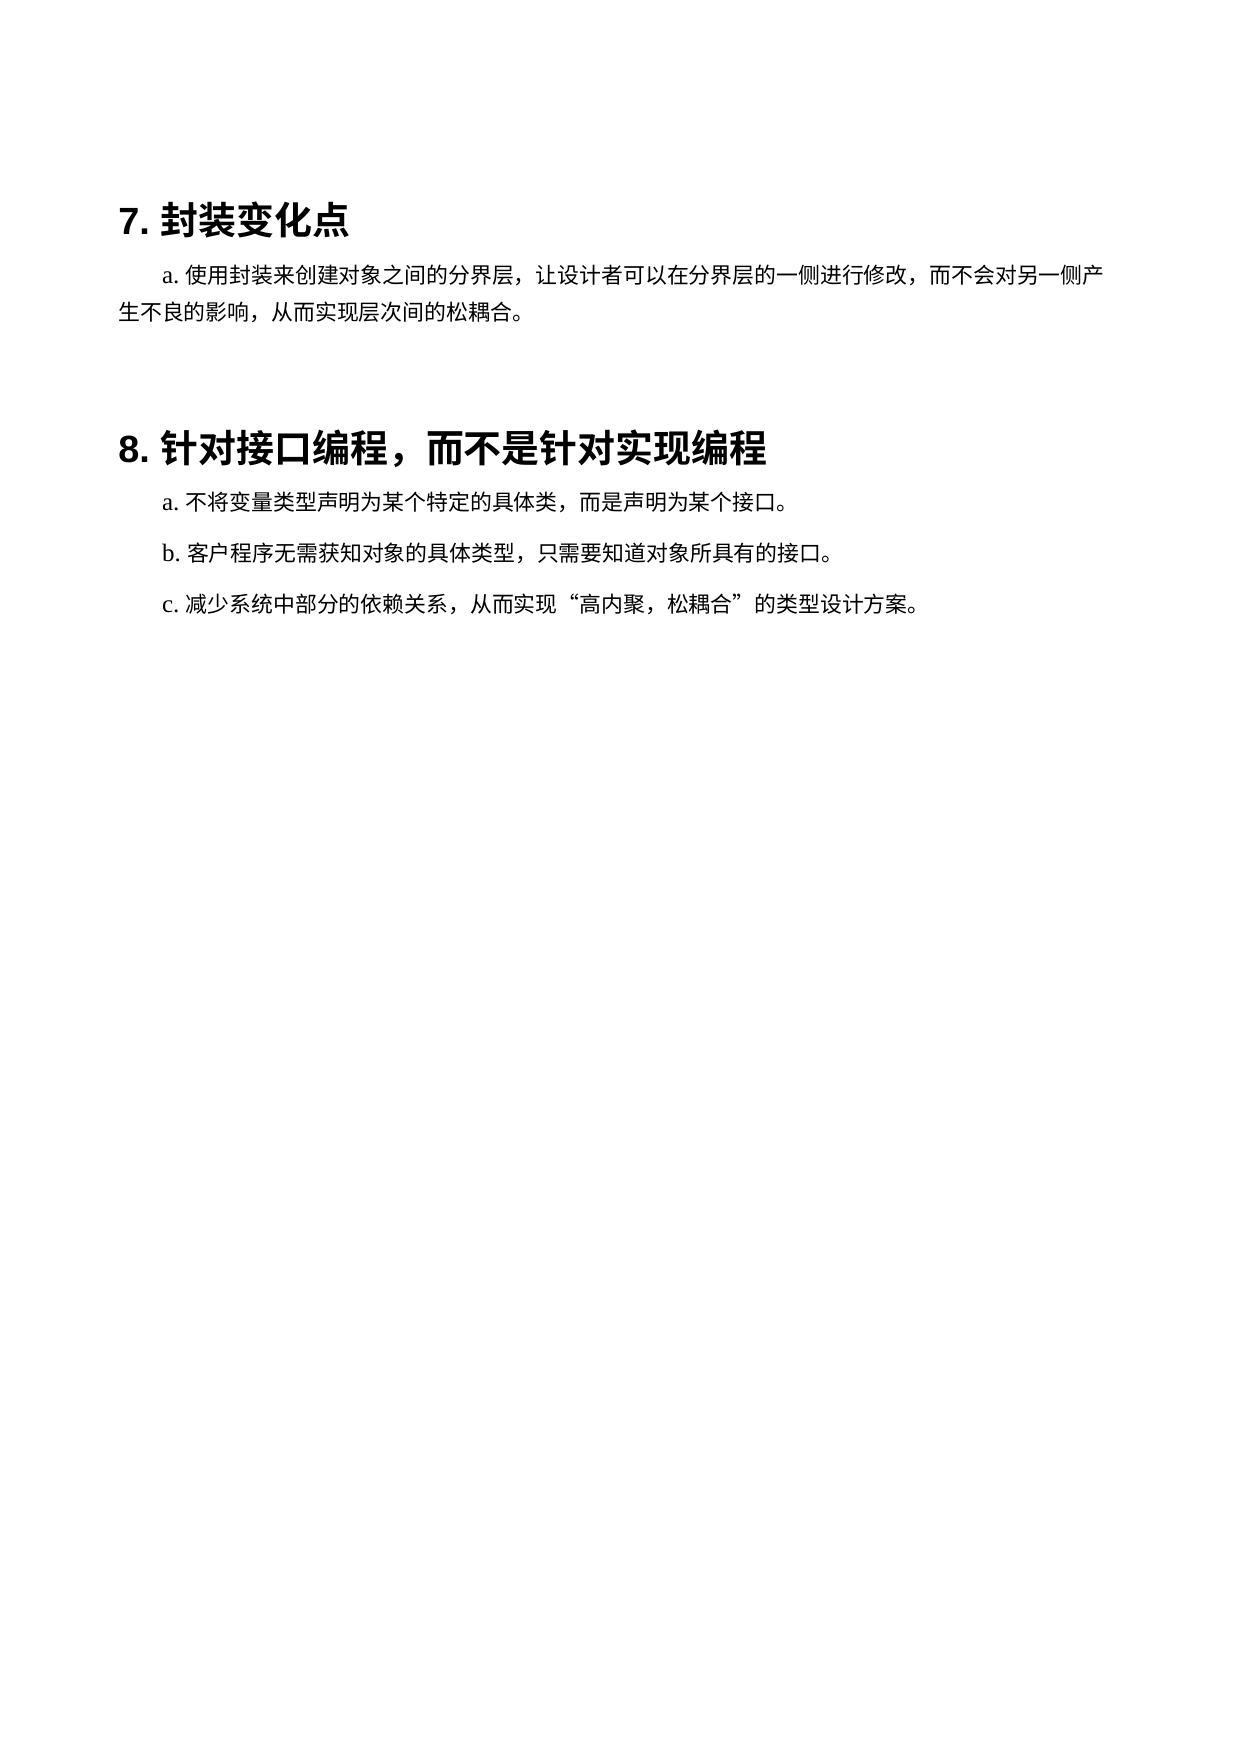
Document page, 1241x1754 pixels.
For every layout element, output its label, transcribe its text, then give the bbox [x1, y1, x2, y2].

text a. 使用封装来创建对象之间的分界层，让设计者可以在分界层的一侧进行修改，而不会对另一侧产生不良的影响，从而实现层次间的松耦合。 [118, 258, 1122, 326]
text b. 客户程序无需获知对象的具体类型，只需要知道对象所具有的接口。 [118, 536, 1122, 568]
text a. 不将变量类型声明为某个特定的具体类，而是声明为某个接口。 [118, 485, 1122, 517]
subtitle 7. 封装变化点 [118, 191, 1122, 246]
text c. 减少系统中部分的依赖关系，从而实现“高内聚，松耦合”的类型设计方案。 [118, 587, 1122, 619]
subtitle 8. 针对接口编程，而不是针对实现编程 [118, 418, 1122, 473]
